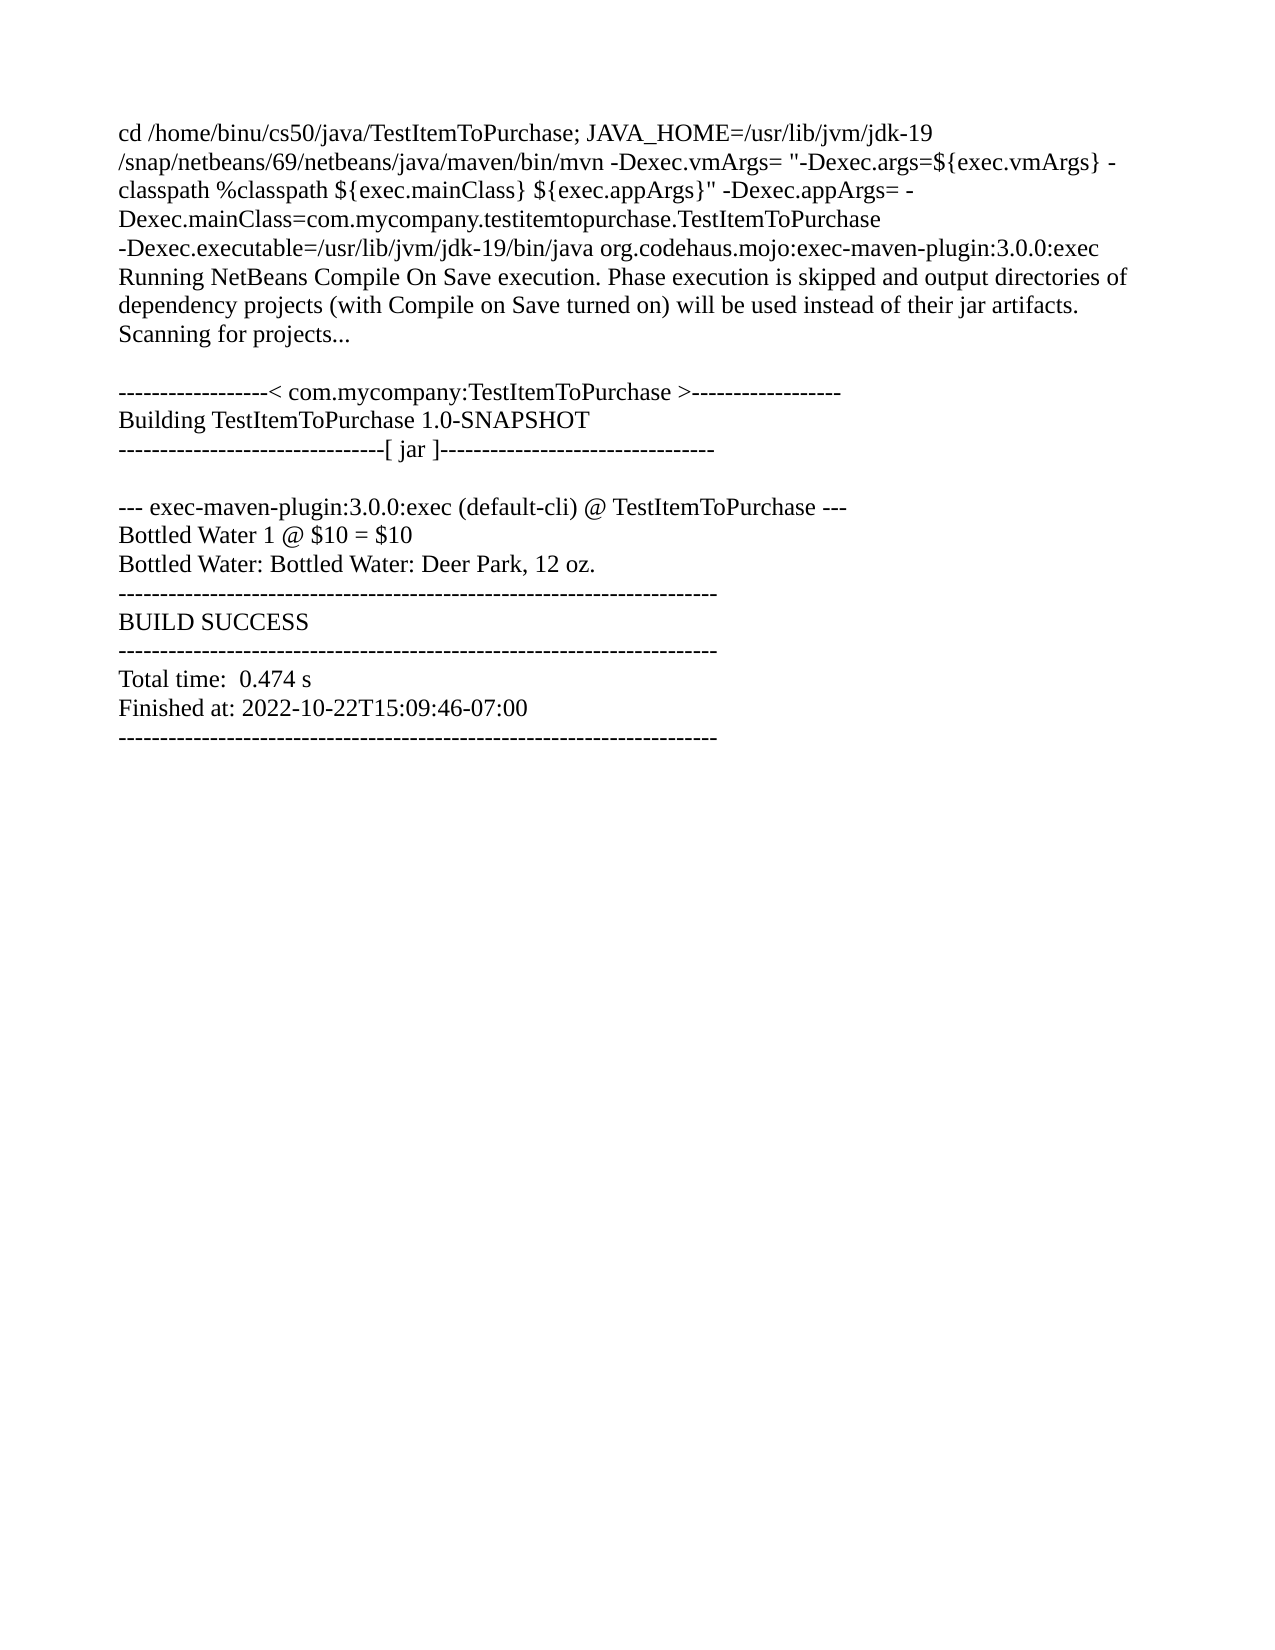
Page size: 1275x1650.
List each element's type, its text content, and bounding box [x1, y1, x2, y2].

text ------------------------------------------------------------------------ [118, 578, 1157, 607]
text --------------------------------[ jar ]--------------------------------- [118, 434, 1157, 463]
text Scanning for projects... [118, 319, 1157, 348]
text ------------------------------------------------------------------------ [118, 636, 1157, 664]
text ------------------< com.mycompany:TestItemToPurchase >------------------ [118, 377, 1157, 406]
text Building TestItemToPurchase 1.0-SNAPSHOT [118, 406, 1157, 434]
text cd /home/binu/cs50/java/TestItemToPurchase; JAVA_HOME=/usr/lib/jvm/jdk-19 /snap/netbeans/69/netbeans/java/maven/bin/mvn -Dexec.vmArgs= "-Dexec.args=${exec.vmArgs} -classpath %classpath ${exec.mainClass} ${exec.appArgs}" -Dexec.appArgs= -Dexec.mainClass=com.mycompany.testitemtopurchase.TestItemToPurchase -Dexec.executable=/usr/lib/jvm/jdk-19/bin/java org.codehaus.mojo:exec-maven-plugin:3.0.0:exec [118, 118, 1157, 262]
text Bottled Water: Bottled Water: Deer Park, 12 oz. [118, 549, 1157, 578]
text Finished at: 2022-10-22T15:09:46-07:00 [118, 693, 1157, 722]
text Running NetBeans Compile On Save execution. Phase execution is skipped and output directories of dependency projects (with Compile on Save turned on) will be used instead of their jar artifacts. [118, 262, 1157, 319]
text Bottled Water 1 @ $10 = $10 [118, 521, 1157, 549]
text ------------------------------------------------------------------------ [118, 722, 1157, 751]
text --- exec-maven-plugin:3.0.0:exec (default-cli) @ TestItemToPurchase --- [118, 492, 1157, 521]
text Total time: 0.474 s [118, 664, 1157, 693]
text BUILD SUCCESS [118, 607, 1157, 636]
